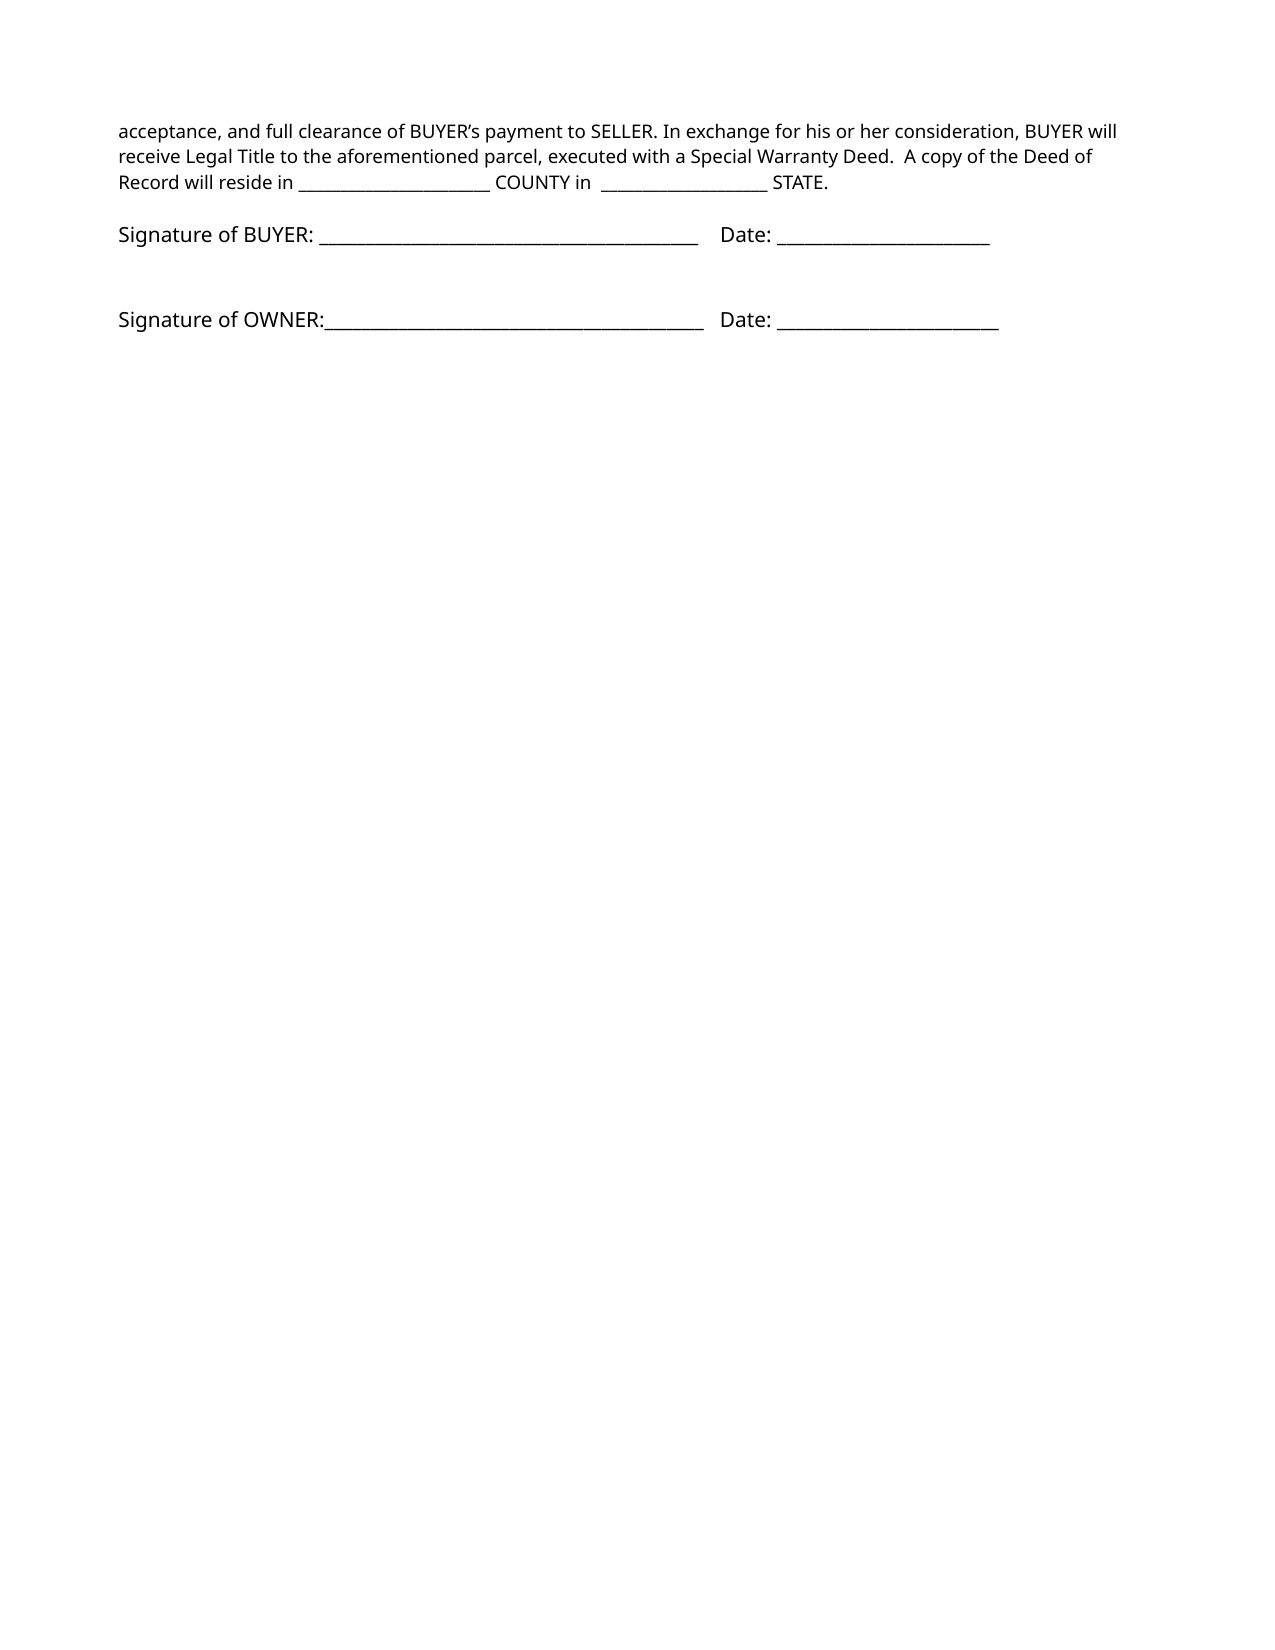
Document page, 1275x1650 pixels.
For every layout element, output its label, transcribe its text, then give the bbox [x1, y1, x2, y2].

text acceptance, and full clearance of BUYER’s payment to SELLER. In exchange for his or her consideration, BUYER will receive Legal Title to the aforementioned parcel, executed with a Special Warranty Deed. A copy of the Deed of Record will reside in _______________________ COUNTY in ____________________ STATE. [118, 118, 1157, 195]
text Signature of BUYER: _________________________________________ Date: _______________________ [118, 220, 1157, 249]
text Signature of OWNER:_________________________________________ Date: ________________________ [118, 306, 1157, 334]
